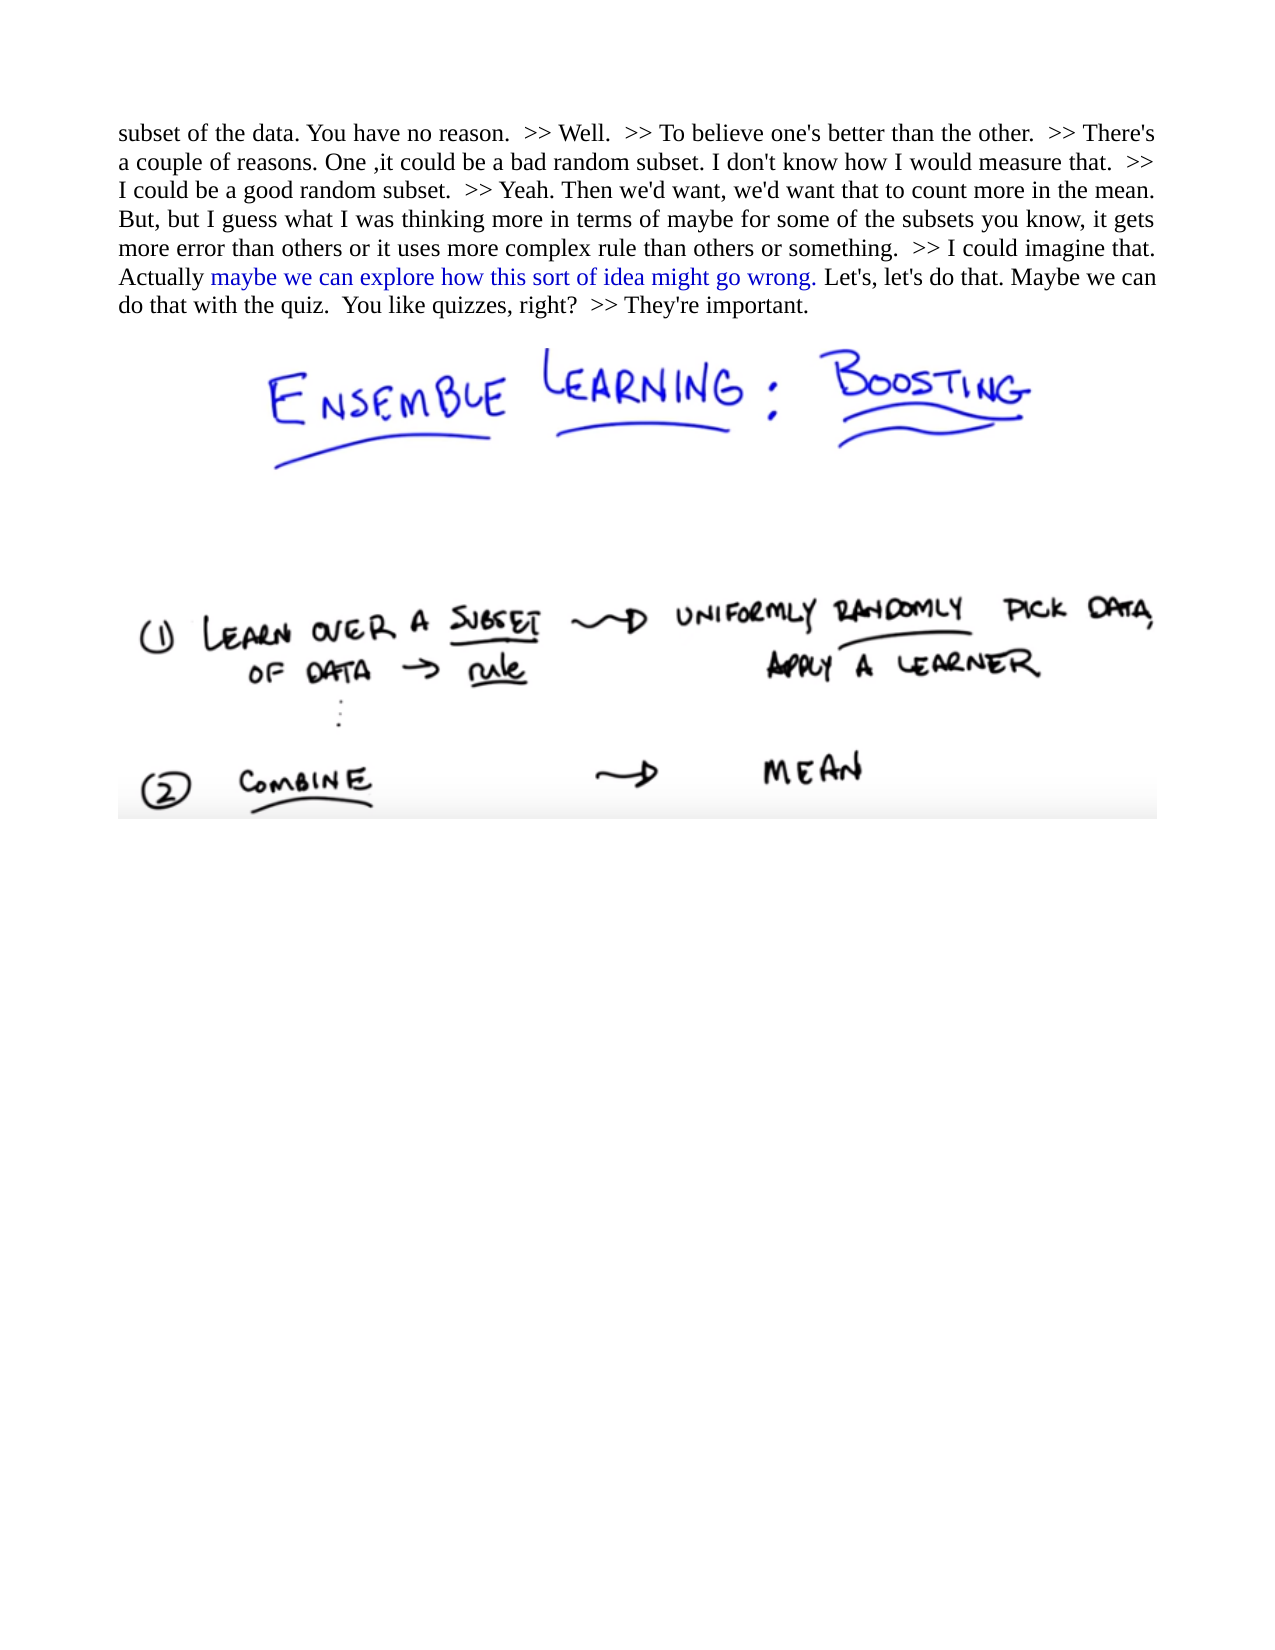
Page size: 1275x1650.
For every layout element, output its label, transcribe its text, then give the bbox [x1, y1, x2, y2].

text subset of the data. You have no reason. >> Well. >> To believe one's better than the other. >> There's a couple of reasons. One ,it could be a bad random subset. I don't know how I would measure that. >> I could be a good random subset. >> Yeah. Then we'd want, we'd want that to count more in the mean. But, but I guess what I was thinking more in terms of maybe for some of the subsets you know, it gets more error than others or it uses more complex rule than others or something. >> I could imagine that. Actually maybe we can explore how this sort of idea might go wrong. Let's, let's do that. Maybe we can do that with the quiz. You like quizzes, right? >> They're important. [118, 118, 1157, 319]
picture [118, 348, 1157, 819]
